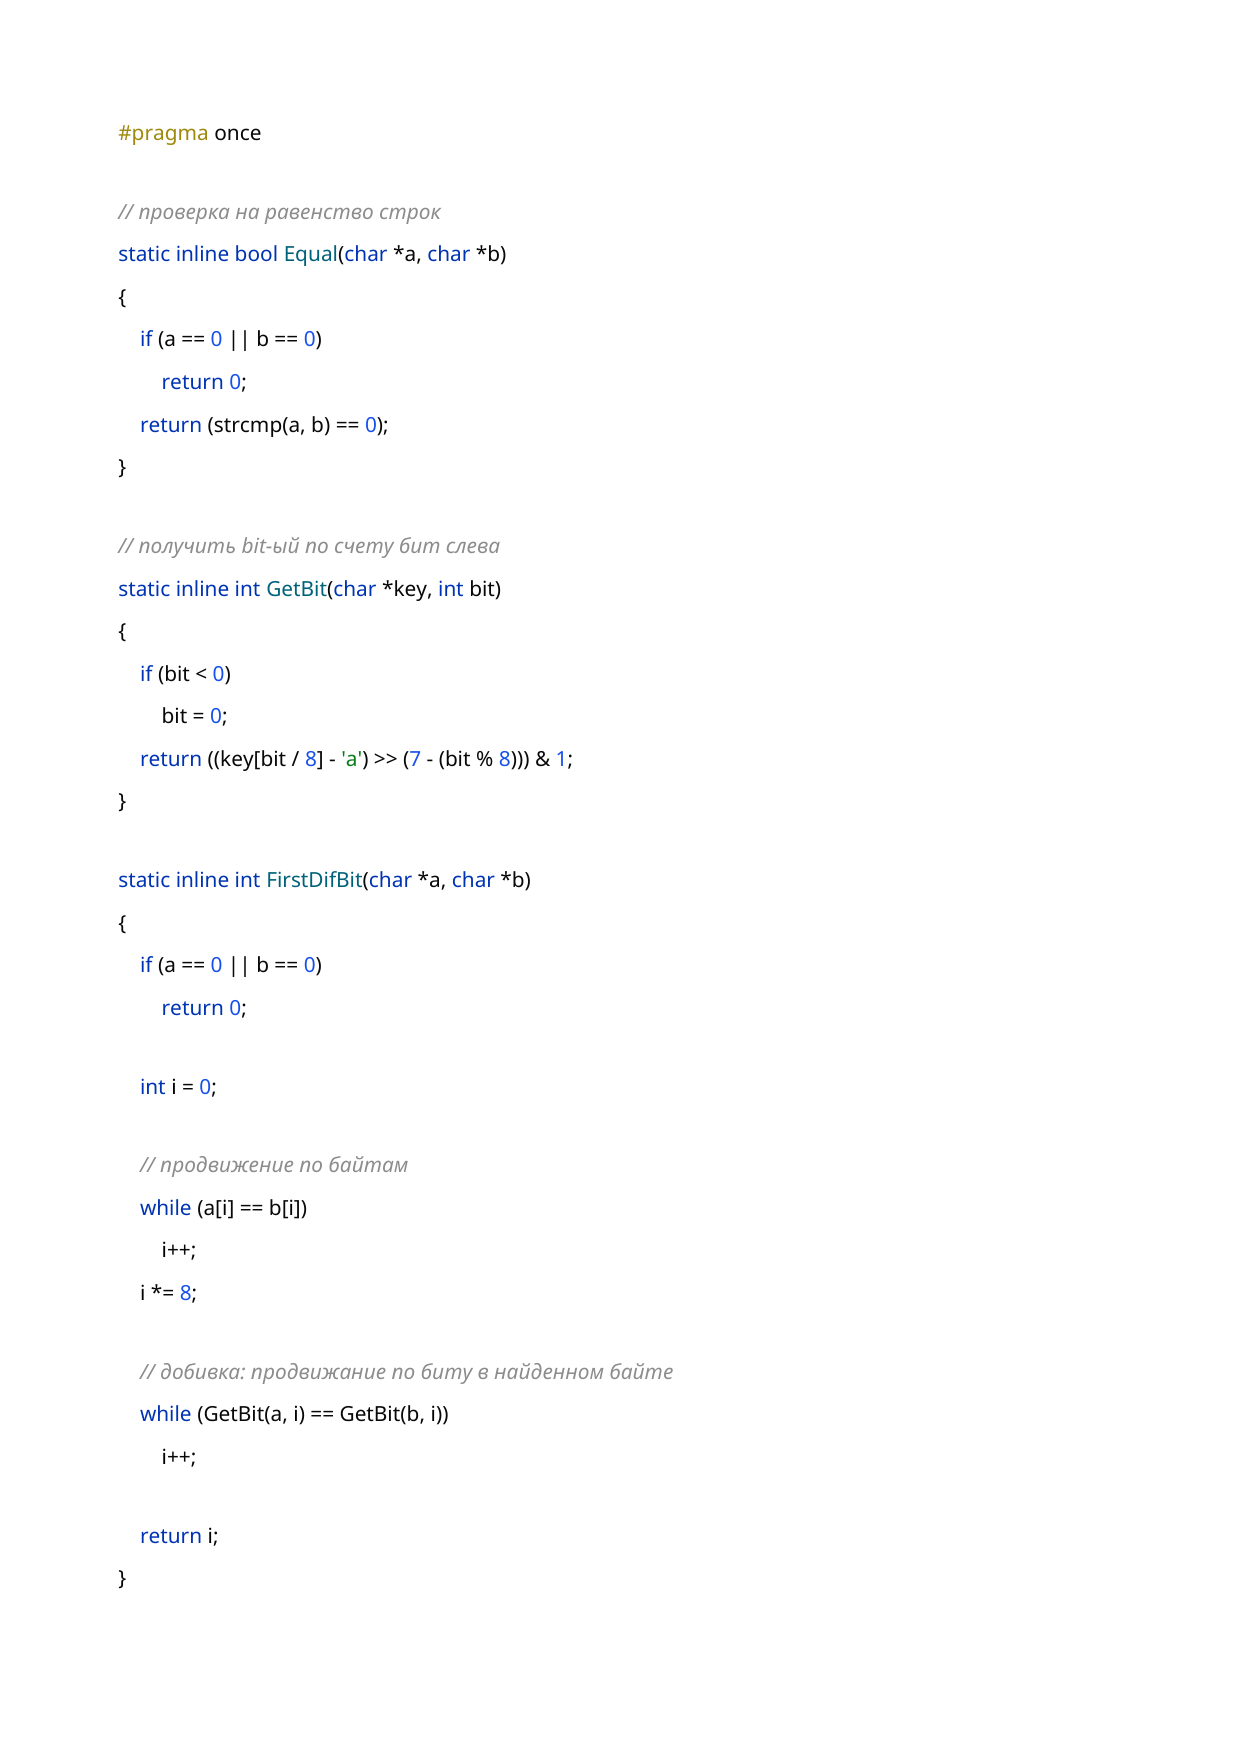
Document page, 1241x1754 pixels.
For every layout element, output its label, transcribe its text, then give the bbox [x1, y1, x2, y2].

text #pragma once // проверка на равенство строк static inline bool Equal(char *a, char *b) { if (a == 0 || b == 0) return 0; return (strcmp(a, b) == 0); } // получить bit-ый по счету бит слева static inline int GetBit(char *key, int bit) { if (bit < 0) bit = 0; return ((key[bit / 8] - 'a') >> (7 - (bit % 8))) & 1; } static inline int FirstDifBit(char *a, char *b) { if (a == 0 || b == 0) return 0; int i = 0; // продвижение по байтам while (a[i] == b[i]) i++; i *= 8; // добивка: продвижание по биту в найденном байте while (GetBit(a, i) == GetBit(b, i)) i++; return i; } [118, 118, 1181, 1628]
